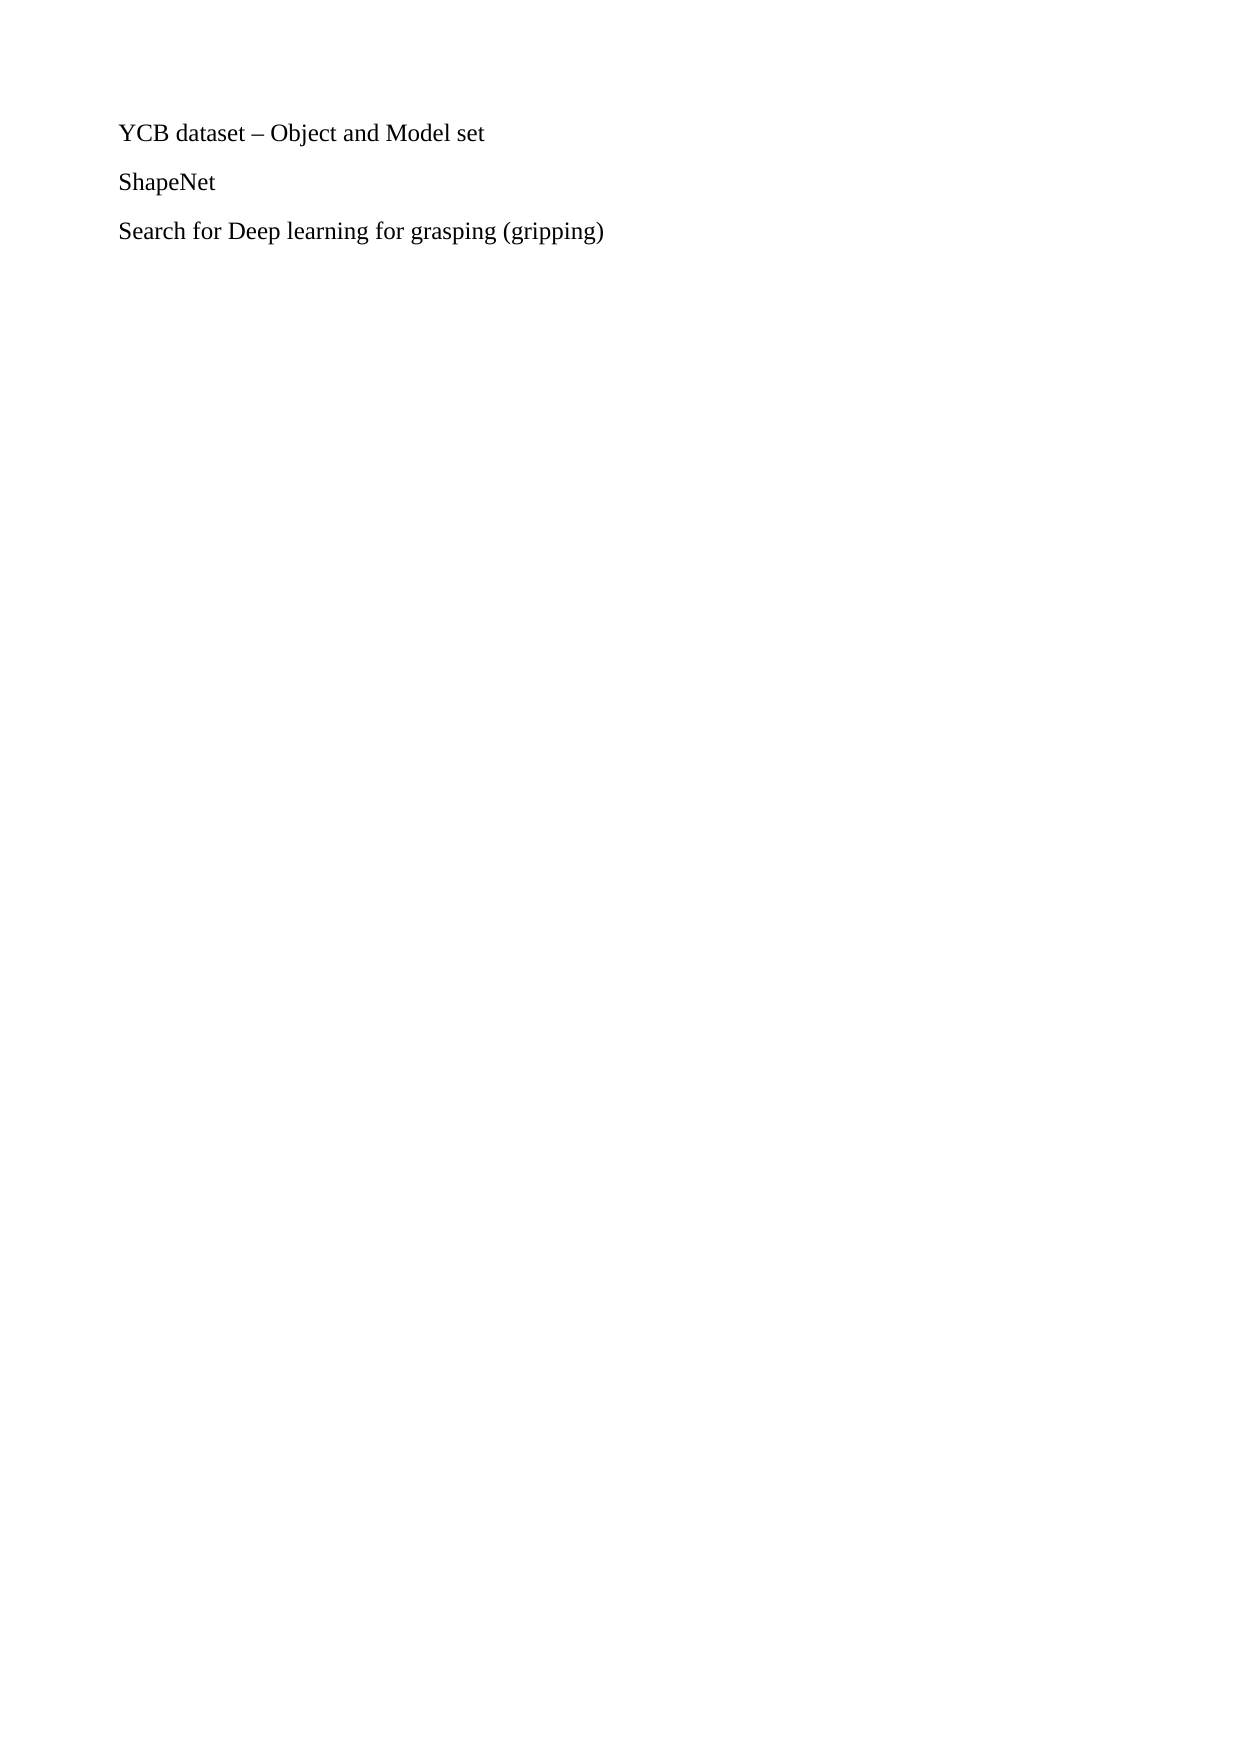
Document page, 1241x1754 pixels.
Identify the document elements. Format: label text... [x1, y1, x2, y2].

text YCB dataset – Object and Model set [118, 118, 1122, 147]
text ShapeNet [118, 167, 1122, 196]
text Search for Deep learning for grasping (gripping) [118, 216, 1122, 245]
